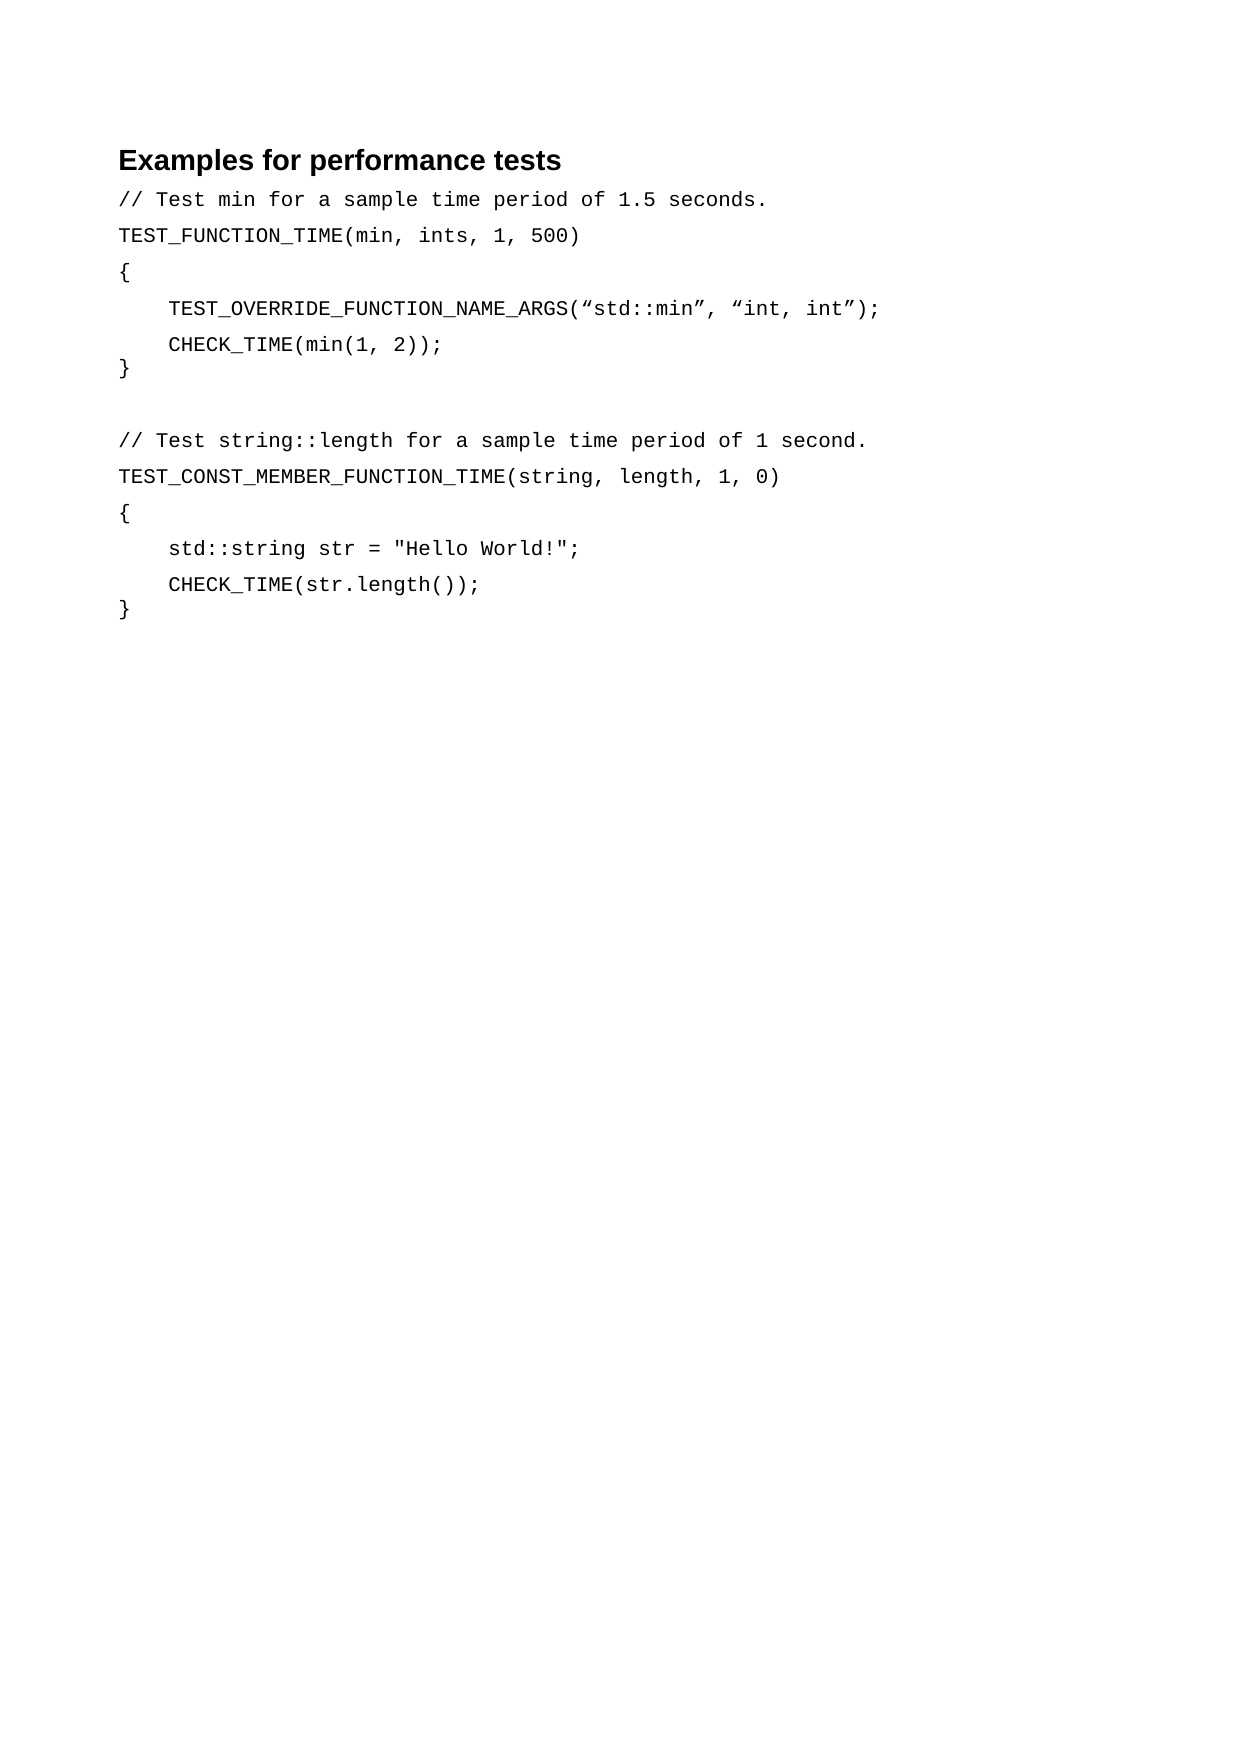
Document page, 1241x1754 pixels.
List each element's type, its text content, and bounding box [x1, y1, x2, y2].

text CHECK_TIME(str.length()); } [118, 574, 1122, 622]
text TEST_OVERRIDE_FUNCTION_NAME_ARGS(“std::min”, “int, int”); [118, 298, 1122, 321]
text { [118, 261, 1122, 285]
text CHECK_TIME(min(1, 2)); } [118, 334, 1122, 381]
text TEST_CONST_MEMBER_FUNCTION_TIME(string, length, 1, 0) [118, 466, 1122, 489]
text { [118, 502, 1122, 526]
text TEST_FUNCTION_TIME(min, ints, 1, 500) [118, 225, 1122, 249]
text // Test min for a sample time period of 1.5 seconds. [118, 189, 1122, 213]
subtitle Examples for performance tests [118, 143, 1122, 177]
text std::string str = "Hello World!"; [118, 538, 1122, 562]
text // Test string::length for a sample time period of 1 second. [118, 430, 1122, 453]
